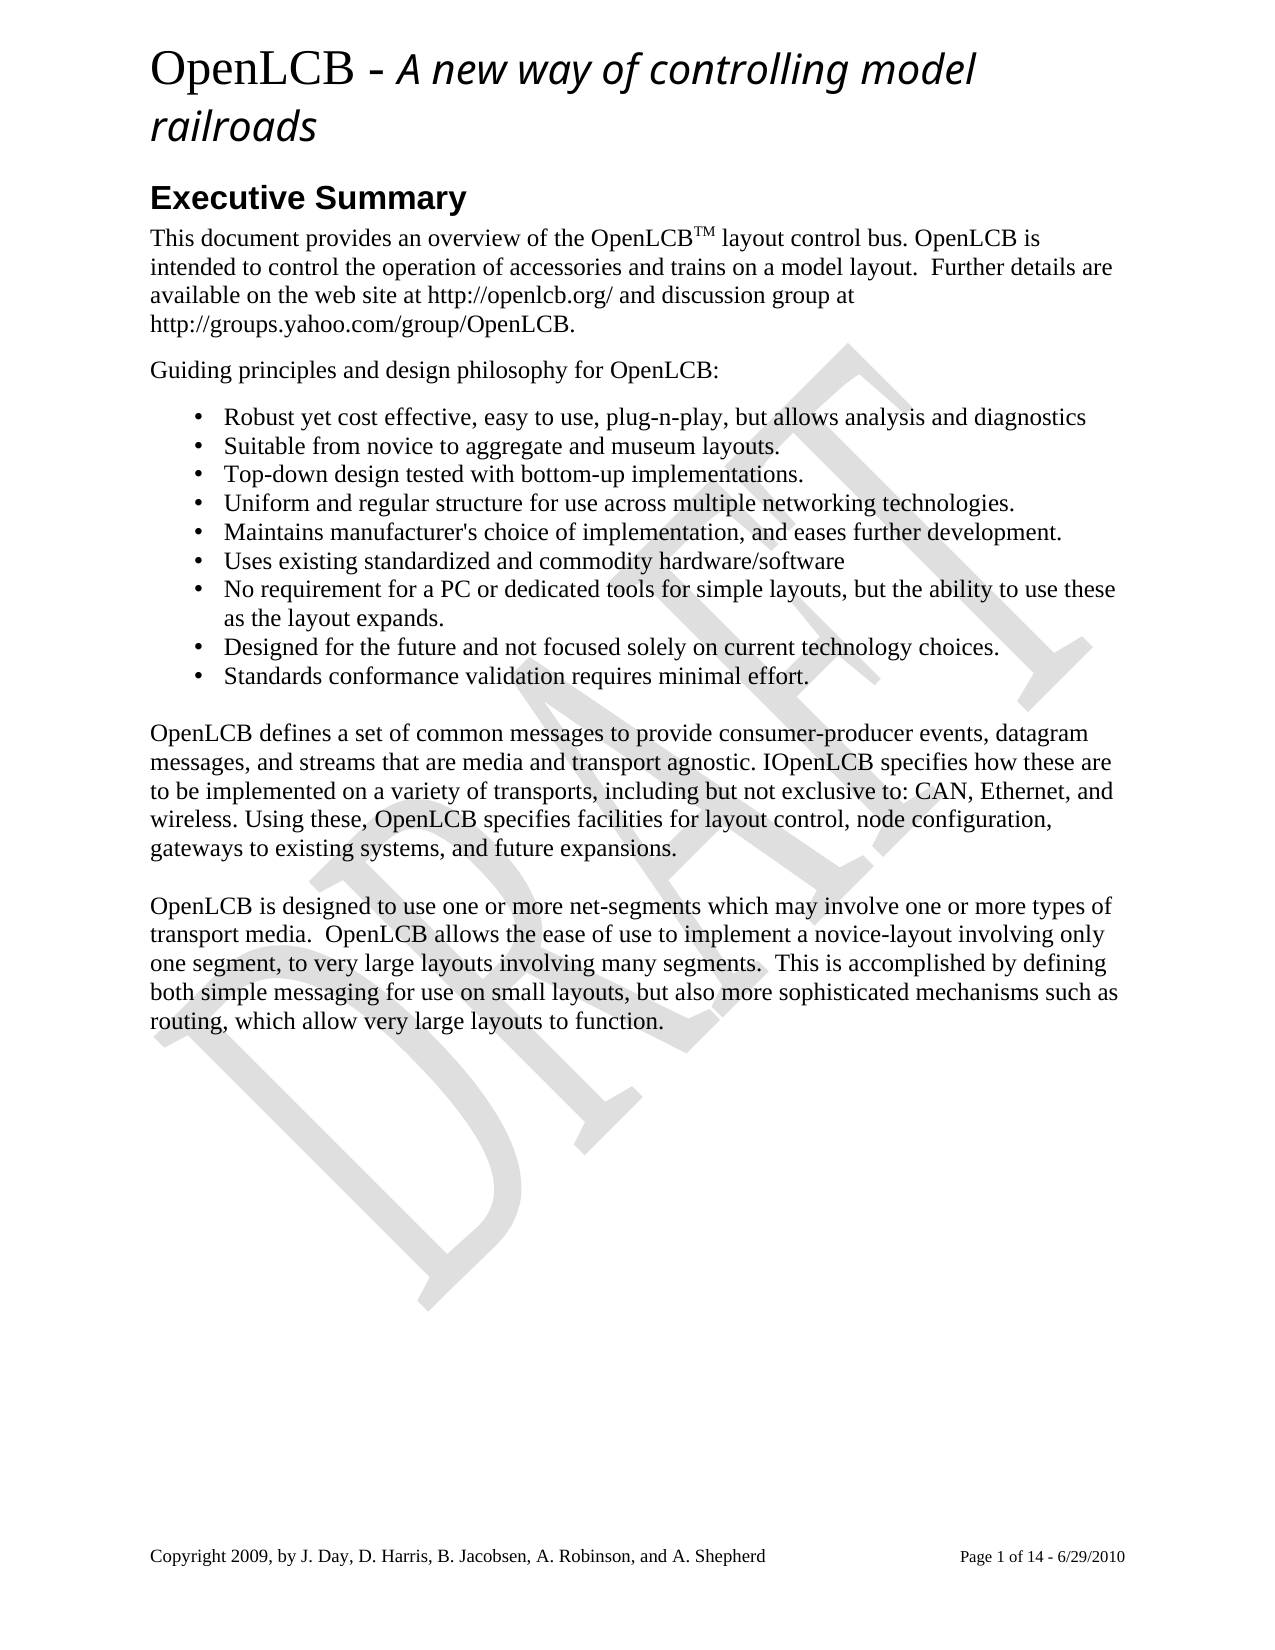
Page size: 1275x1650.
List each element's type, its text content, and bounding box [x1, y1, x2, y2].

list Designed for the future and not focused solely on current technology choices. [836, 632, 1020, 661]
list Robust yet cost effective, easy to use, plug-n-play, but allows analysis and diagnostics [815, 402, 1125, 431]
list Designed for the future and not focused solely on current technology choices. [194, 632, 719, 661]
subtitle Executive Summary [150, 178, 1125, 217]
list Suitable from novice to aggregate and museum layouts. [834, 431, 1125, 459]
list Robust yet cost effective, easy to use, plug-n-play, but allows analysis and diagnostics [194, 402, 787, 431]
text [863, 356, 1125, 384]
list Maintains manufacturer's choice of implementation, and eases further development. [753, 517, 905, 546]
text This document provides an overview of the OpenLCBTM layout control bus. OpenLCB is intended to control the operation of accessories and trains on a model layout. Further details are available on the web site at http://openlcb.org/ and discussion group at http://groups.yahoo.com/group/OpenLCB. [150, 223, 1125, 338]
list Uniform and regular structure for use across multiple networking technologies. [891, 488, 1125, 517]
text OpenLCB is designed to use one or more net-segments which may involve one or more types of transport media. OpenLCB allows the ease of use to implement a novice-layout involving only one segment, to very large layouts involving many segments. This is accomplished by defining both simple messaging for use on small layouts, but also more sophisticated mechanisms such as routing, which allow very large layouts to function. [532, 891, 1125, 1034]
list Standards conformance validation requires minimal effort. [1053, 661, 1125, 689]
list Suitable from novice to aggregate and museum layouts. [194, 431, 758, 459]
text OpenLCB is designed to use one or more net-segments which may involve one or more types of transport media. OpenLCB allows the ease of use to implement a novice-layout involving only one segment, to very large layouts involving many segments. This is accomplished by defining both simple messaging for use on small layouts, but also more sophisticated mechanisms such as routing, which allow very large layouts to function. [505, 973, 646, 1034]
text OpenLCB defines a set of common messages to provide consumer-producer events, datagram messages, and streams that are media and transport agnostic. IOpenLCB specifies how these are to be implemented on a variety of transports, including but not exclusive to: CAN, Ethernet, and wireless. Using these, OpenLCB specifies facilities for layout control, node configuration, gateways to existing systems, and future expansions. [557, 718, 700, 854]
list No requirement for a PC or dedicated tools for simple layouts, but the ability to use these as the layout expands. [675, 574, 991, 632]
list Designed for the future and not focused solely on current technology choices. [1035, 632, 1125, 661]
text OpenLCB is designed to use one or more net-segments which may involve one or more types of transport media. OpenLCB allows the ease of use to implement a novice-layout involving only one segment, to very large layouts involving many segments. This is accomplished by defining both simple messaging for use on small layouts, but also more sophisticated mechanisms such as routing, which allow very large layouts to function. [212, 979, 385, 1034]
list Uses existing standardized and commodity hardware/software [194, 546, 643, 574]
list Standards conformance validation requires minimal effort. [194, 661, 524, 689]
list Standards conformance validation requires minimal effort. [806, 661, 1033, 689]
list Uses existing standardized and commodity hardware/software [670, 546, 933, 574]
list Top-down design tested with bottom-up implementations. [194, 459, 744, 488]
list Top-down design tested with bottom-up implementations. [760, 459, 847, 488]
list Maintains manufacturer's choice of implementation, and eases further development. [920, 517, 1125, 546]
list Maintains manufacturer's choice of implementation, and eases further development. [194, 517, 672, 546]
list Uniform and regular structure for use across multiple networking technologies. [194, 488, 701, 517]
list Designed for the future and not focused solely on current technology choices. [733, 632, 819, 661]
list Suitable from novice to aggregate and museum layouts. [770, 434, 818, 459]
text OpenLCB defines a set of common messages to provide consumer-producer events, datagram messages, and streams that are media and transport agnostic. IOpenLCB specifies how these are to be implemented on a variety of transports, including but not exclusive to: CAN, Ethernet, and wireless. Using these, OpenLCB specifies facilities for layout control, node configuration, gateways to existing systems, and future expansions. [150, 718, 636, 862]
list No requirement for a PC or dedicated tools for simple layouts, but the ability to use these as the layout expands. [977, 574, 1125, 632]
text OpenLCB defines a set of common messages to provide consumer-producer events, datagram messages, and streams that are media and transport agnostic. IOpenLCB specifies how these are to be implemented on a variety of transports, including but not exclusive to: CAN, Ethernet, and wireless. Using these, OpenLCB specifies facilities for layout control, node configuration, gateways to existing systems, and future expansions. [622, 718, 1125, 862]
list Uniform and regular structure for use across multiple networking technologies. [766, 488, 876, 517]
list Top-down design tested with bottom-up implementations. [862, 459, 1125, 488]
list No requirement for a PC or dedicated tools for simple layouts, but the ability to use these as the layout expands. [194, 574, 690, 632]
text OpenLCB is designed to use one or more net-segments which may involve one or more types of transport media. OpenLCB allows the ease of use to implement a novice-layout involving only one segment, to very large layouts involving many segments. This is accomplished by defining both simple messaging for use on small layouts, but also more sophisticated mechanisms such as routing, which allow very large layouts to function. [396, 891, 515, 978]
text OpenLCB is designed to use one or more net-segments which may involve one or more types of transport media. OpenLCB allows the ease of use to implement a novice-layout involving only one segment, to very large layouts involving many segments. This is accomplished by defining both simple messaging for use on small layouts, but also more sophisticated mechanisms such as routing, which allow very large layouts to function. [150, 891, 495, 1034]
list Maintains manufacturer's choice of implementation, and eases further development. [683, 517, 764, 546]
list Uses existing standardized and commodity hardware/software [949, 546, 1125, 574]
list Standards conformance validation requires minimal effort. [538, 661, 747, 689]
text Guiding principles and design philosophy for OpenLCB: [150, 356, 833, 384]
